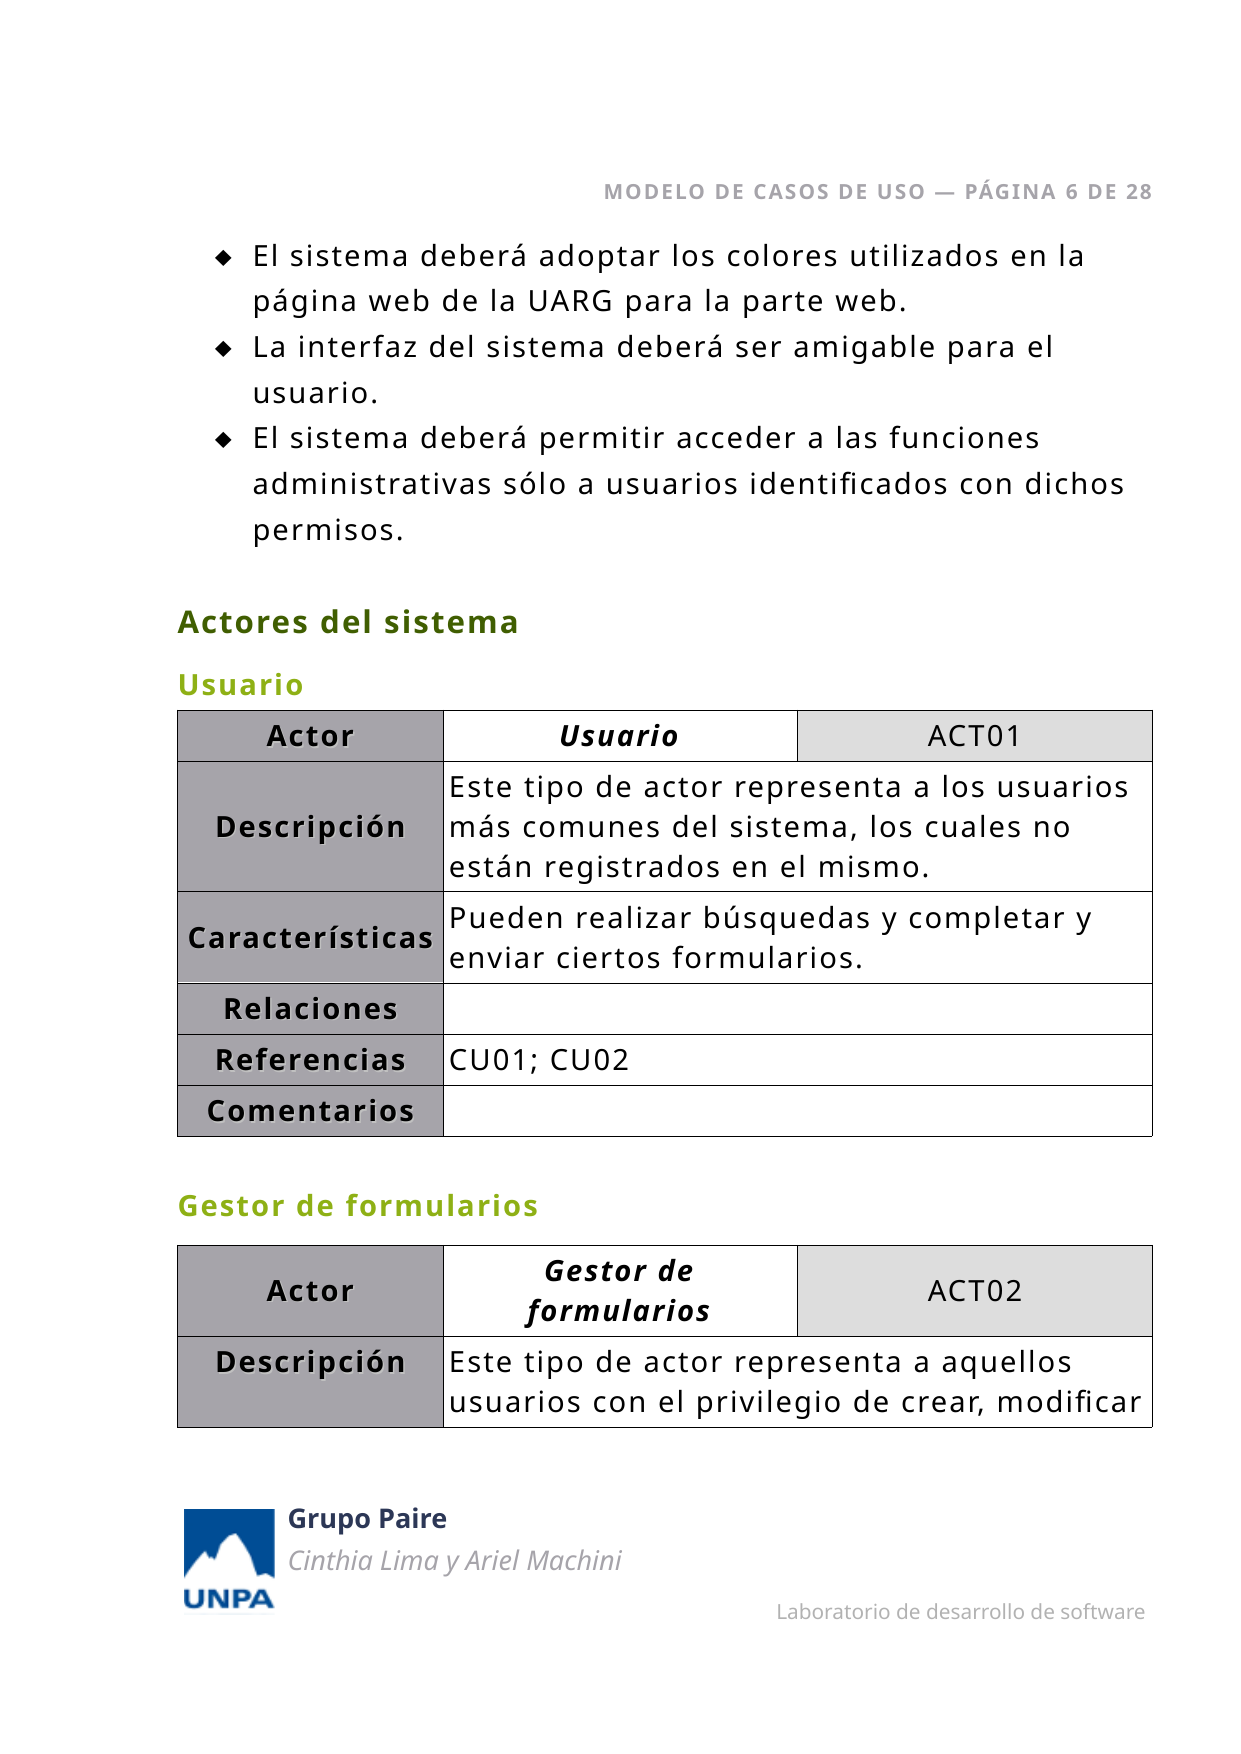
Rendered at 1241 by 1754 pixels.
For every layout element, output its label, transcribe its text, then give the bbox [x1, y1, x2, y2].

text Gestor de formularios [177, 1185, 1152, 1225]
table_header Gestor de formularios [444, 1246, 797, 1336]
table_cell Referencias [178, 1035, 443, 1085]
table_cell CU01; CU02 [444, 1035, 1152, 1085]
table_header Actor [178, 711, 443, 761]
text Usuario [177, 664, 1152, 704]
picture [184, 1509, 275, 1615]
table_cell Descripción [178, 762, 443, 891]
table_cell Características [178, 892, 443, 982]
table_header Usuario [444, 711, 797, 761]
table_cell Comentarios [178, 1086, 443, 1136]
table_cell Pueden realizar búsquedas y completar y enviar ciertos formularios. [444, 892, 1152, 982]
table_cell Este tipo de actor representa a aquellos usuarios con el privilegio de crear, modificar [444, 1337, 1152, 1427]
table_cell [444, 1086, 1152, 1136]
table_cell Relaciones [178, 984, 443, 1034]
list La interfaz del sistema deberá ser amigable para el usuario. [215, 326, 1152, 412]
table_header Actor [178, 1246, 443, 1336]
table_header ACT02 [798, 1246, 1152, 1336]
text Actores del sistema [177, 600, 1152, 643]
list El sistema deberá permitir acceder a las funciones administrativas sólo a usuarios identificados con dichos permisos. [215, 418, 1152, 548]
table_cell Este tipo de actor representa a los usuarios más comunes del sistema, los cuales no están registrados en el mismo. [444, 762, 1152, 891]
list El sistema deberá adoptar los colores utilizados en la página web de la UARG para la parte web. [215, 235, 1152, 320]
table_header ACT01 [798, 711, 1152, 761]
table_cell Descripción [178, 1337, 443, 1427]
table_cell [444, 984, 1152, 1034]
